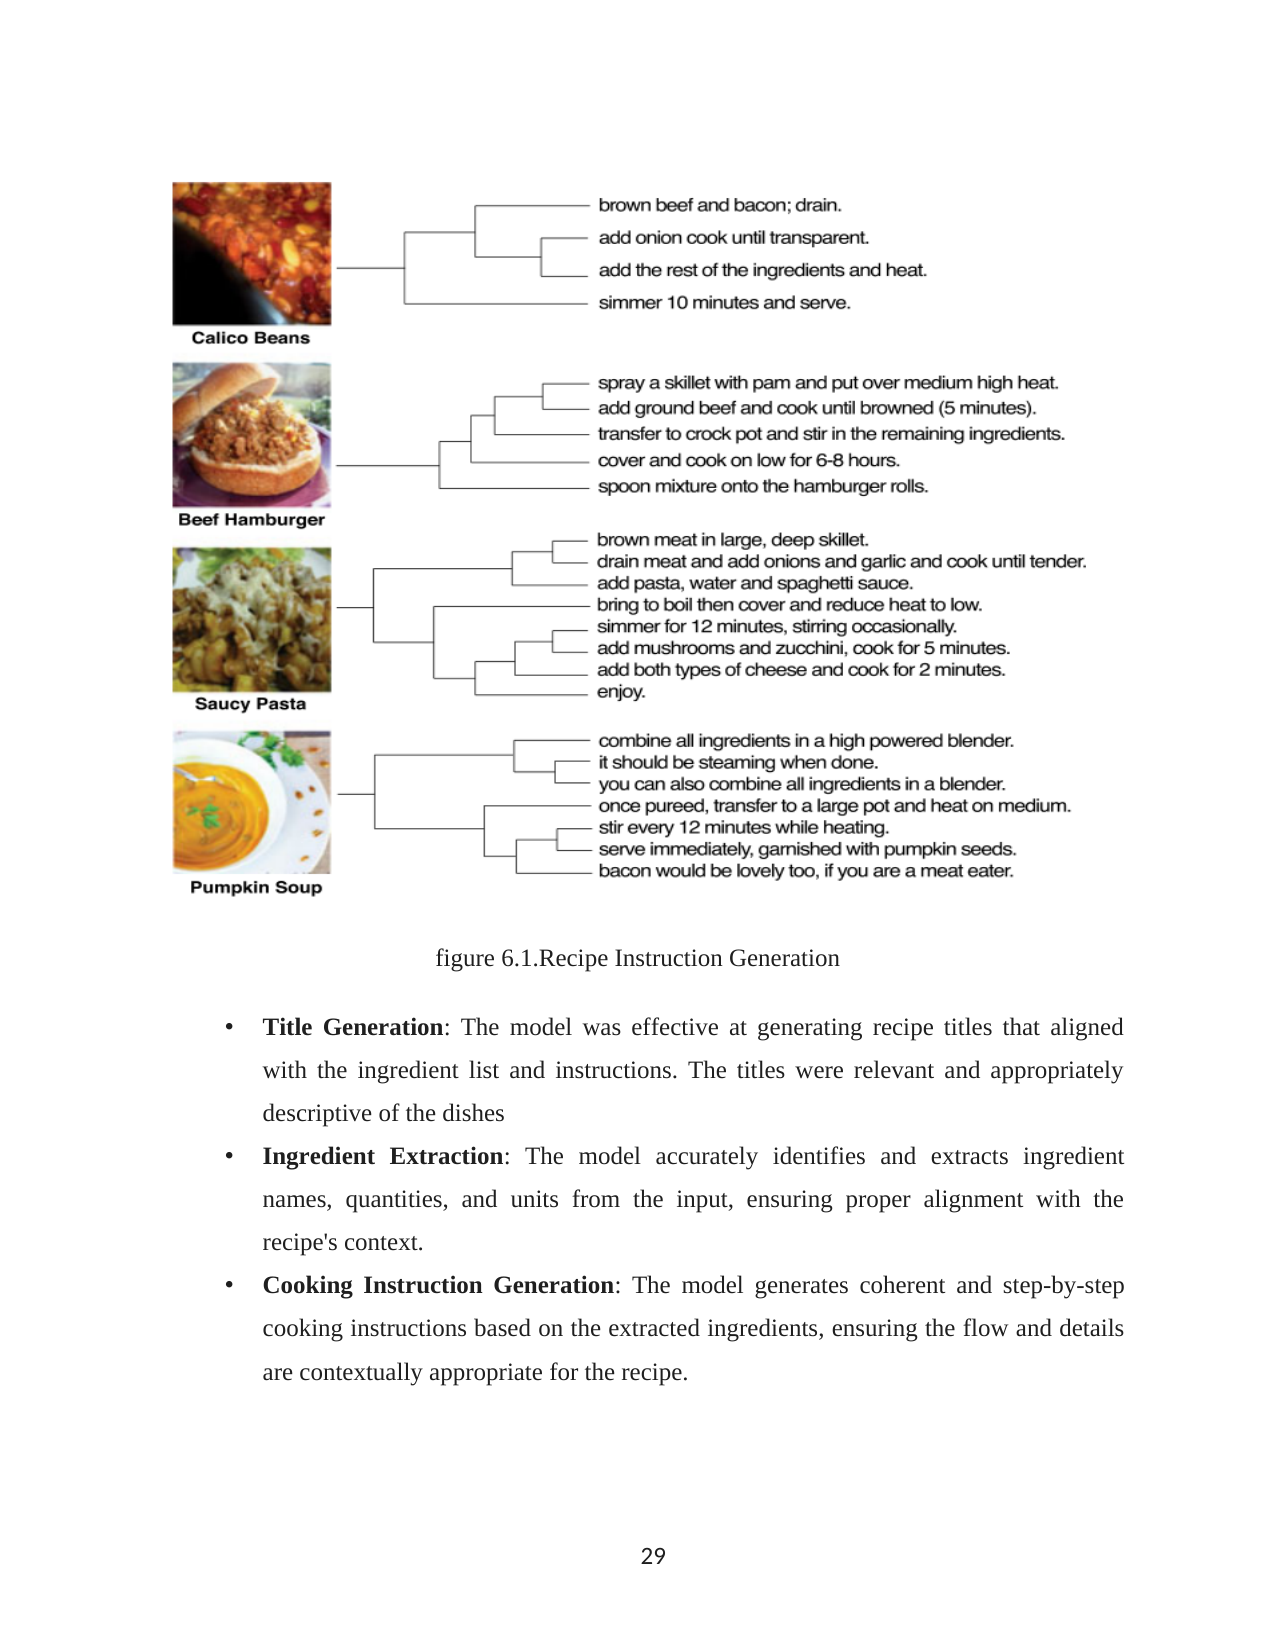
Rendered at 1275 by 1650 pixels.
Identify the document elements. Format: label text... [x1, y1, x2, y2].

picture [150, 151, 1098, 905]
list Ingredient Extraction: The model accurately identifies and extracts ingredient names, quantities, and units from the input, ensuring proper alignment with the recipe's context. [225, 1141, 1125, 1256]
list Title Generation: The model was effective at generating recipe titles that aligned with the ingredient list and instructions. The titles were relevant and appropriately descriptive of the dishes [225, 1012, 1125, 1127]
text figure 6.1.Recipe Instruction Generation [150, 943, 1125, 972]
list Cooking Instruction Generation: The model generates coherent and step-by-step cooking instructions based on the extracted ingredients, ensuring the flow and details are contextually appropriate for the recipe. [225, 1270, 1125, 1385]
